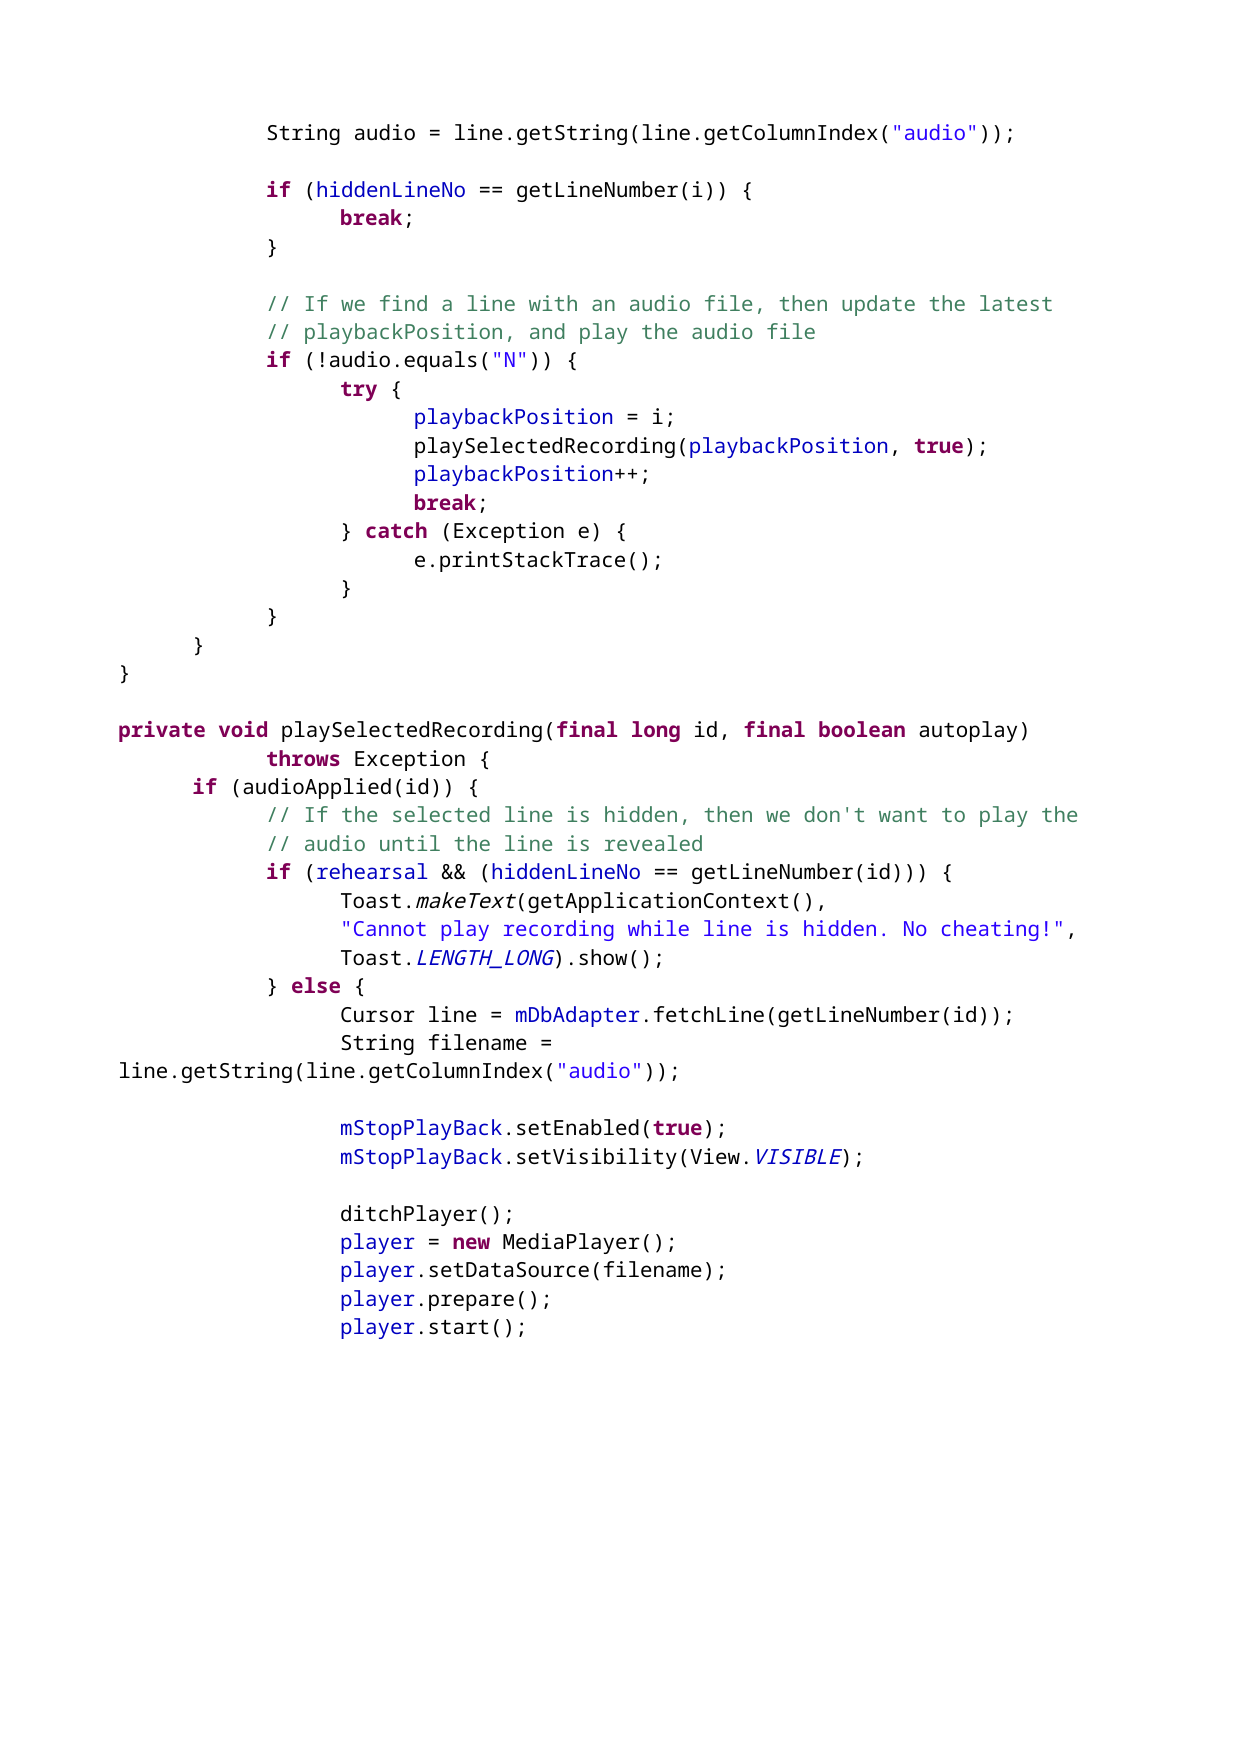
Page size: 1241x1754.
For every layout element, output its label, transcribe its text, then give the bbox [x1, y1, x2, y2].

text // If we find a line with an audio file, then update the latest [118, 289, 1122, 317]
text } [118, 602, 1122, 630]
text // playbackPosition, and play the audio file [118, 317, 1122, 346]
text throws Exception { [118, 744, 1122, 772]
text } else { [118, 971, 1122, 1000]
text if (audioApplied(id)) { [118, 772, 1122, 801]
text String audio = line.getString(line.getColumnIndex("audio")); [118, 118, 1122, 147]
text } [118, 630, 1122, 658]
text "Cannot play recording while line is hidden. No cheating!", [118, 914, 1122, 943]
text player.start(); [118, 1312, 1122, 1341]
text } [118, 573, 1122, 602]
text mStopPlayBack.setEnabled(true); [118, 1113, 1122, 1142]
text mStopPlayBack.setVisibility(View.VISIBLE); [118, 1142, 1122, 1170]
text if (hiddenLineNo == getLineNumber(i)) { [118, 175, 1122, 203]
text ditchPlayer(); [118, 1199, 1122, 1227]
text playbackPosition = i; [118, 402, 1122, 431]
text Toast.LENGTH_LONG).show(); [118, 943, 1122, 971]
text } [118, 658, 1122, 687]
text if (!audio.equals("N")) { [118, 346, 1122, 374]
text player = new MediaPlayer(); [118, 1227, 1122, 1256]
text try { [118, 374, 1122, 402]
text player.setDataSource(filename); [118, 1256, 1122, 1284]
text // audio until the line is revealed [118, 829, 1122, 857]
text Toast.makeText(getApplicationContext(), [118, 886, 1122, 914]
text playbackPosition++; [118, 459, 1122, 488]
text Cursor line = mDbAdapter.fetchLine(getLineNumber(id)); [118, 1000, 1122, 1028]
text } catch (Exception e) { [118, 516, 1122, 545]
text } [118, 232, 1122, 260]
text String filename = line.getString(line.getColumnIndex("audio")); [118, 1028, 1122, 1085]
text break; [118, 488, 1122, 516]
text player.prepare(); [118, 1284, 1122, 1312]
text private void playSelectedRecording(final long id, final boolean autoplay) [118, 715, 1122, 744]
text // If the selected line is hidden, then we don't want to play the [118, 801, 1122, 829]
text e.printStackTrace(); [118, 545, 1122, 573]
text break; [118, 203, 1122, 232]
text playSelectedRecording(playbackPosition, true); [118, 431, 1122, 459]
text if (rehearsal && (hiddenLineNo == getLineNumber(id))) { [118, 857, 1122, 886]
